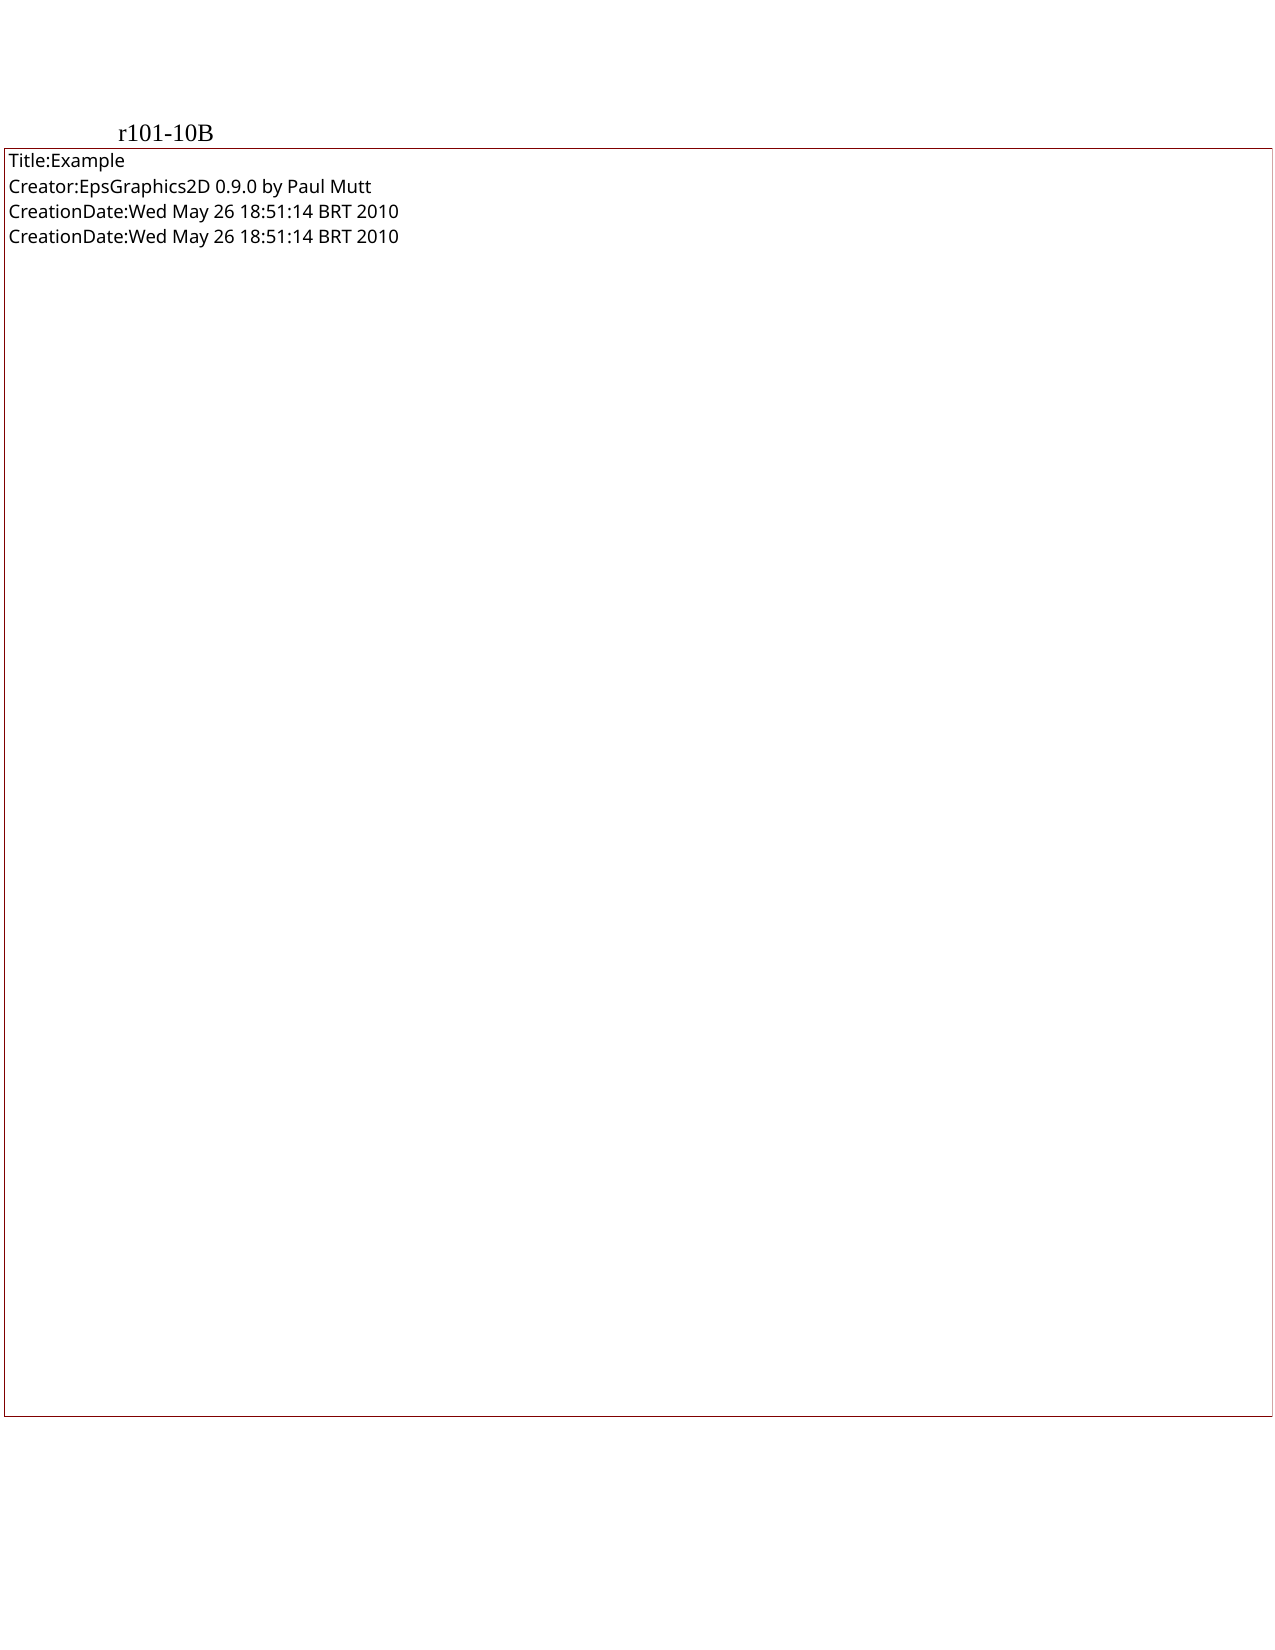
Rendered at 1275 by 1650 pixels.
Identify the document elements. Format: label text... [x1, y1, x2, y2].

text r101-10B [118, 118, 1157, 147]
